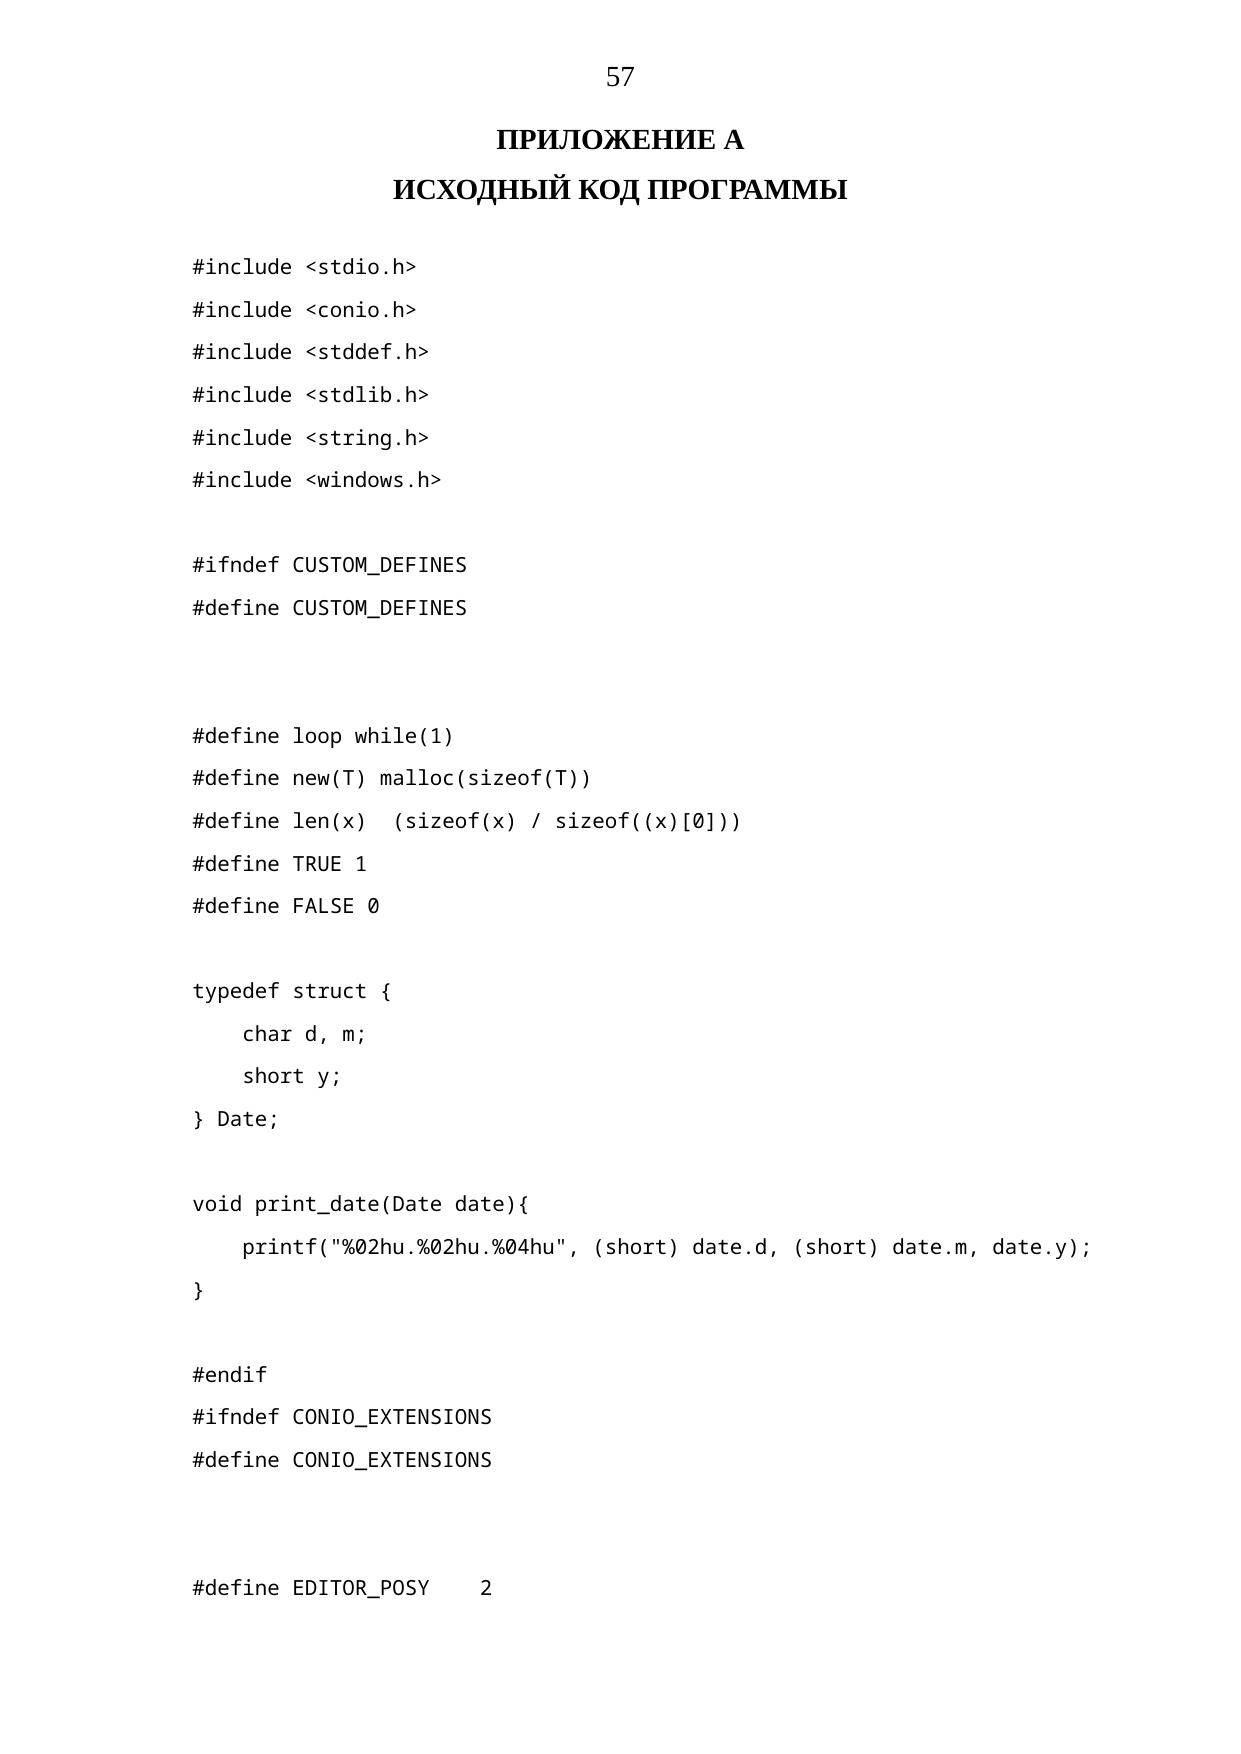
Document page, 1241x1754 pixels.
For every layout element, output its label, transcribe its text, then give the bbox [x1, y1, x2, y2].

text void print_date(Date date){ [118, 1189, 1122, 1218]
text printf("%02hu.%02hu.%04hu", (short) date.d, (short) date.m, date.y); [118, 1232, 1122, 1261]
text } [118, 1275, 1122, 1303]
text #define CONIO_EXTENSIONS [118, 1445, 1122, 1473]
text #define FALSE 0 [118, 891, 1122, 920]
text char d, m; [118, 1019, 1122, 1047]
text typedef struct { [118, 976, 1122, 1005]
text #include <stdlib.h> [118, 380, 1122, 408]
text #include <stddef.h> [118, 337, 1122, 366]
text #include <conio.h> [118, 295, 1122, 323]
text #endif [118, 1360, 1122, 1388]
text #include <windows.h> [118, 465, 1122, 494]
text #ifndef CONIO_EXTENSIONS [118, 1402, 1122, 1431]
text #define TRUE 1 [118, 849, 1122, 877]
text #define loop while(1) [118, 721, 1122, 749]
text short y; [118, 1062, 1122, 1090]
text #define CUSTOM_DEFINES [118, 593, 1122, 621]
text #ifndef CUSTOM_DEFINES [118, 550, 1122, 579]
text } Date; [118, 1104, 1122, 1133]
text #define len(x) (sizeof(x) / sizeof((x)[0])) [118, 806, 1122, 834]
text #include <stdio.h> [118, 252, 1122, 281]
text #define EDITOR_POSY 2 [118, 1573, 1122, 1601]
text #include <string.h> [118, 423, 1122, 451]
text #define new(T) malloc(sizeof(T)) [118, 763, 1122, 792]
text ПРИЛОЖЕНИЕ А ИСХОДНЫЙ КОД ПРОГРАММЫ [118, 122, 1122, 206]
